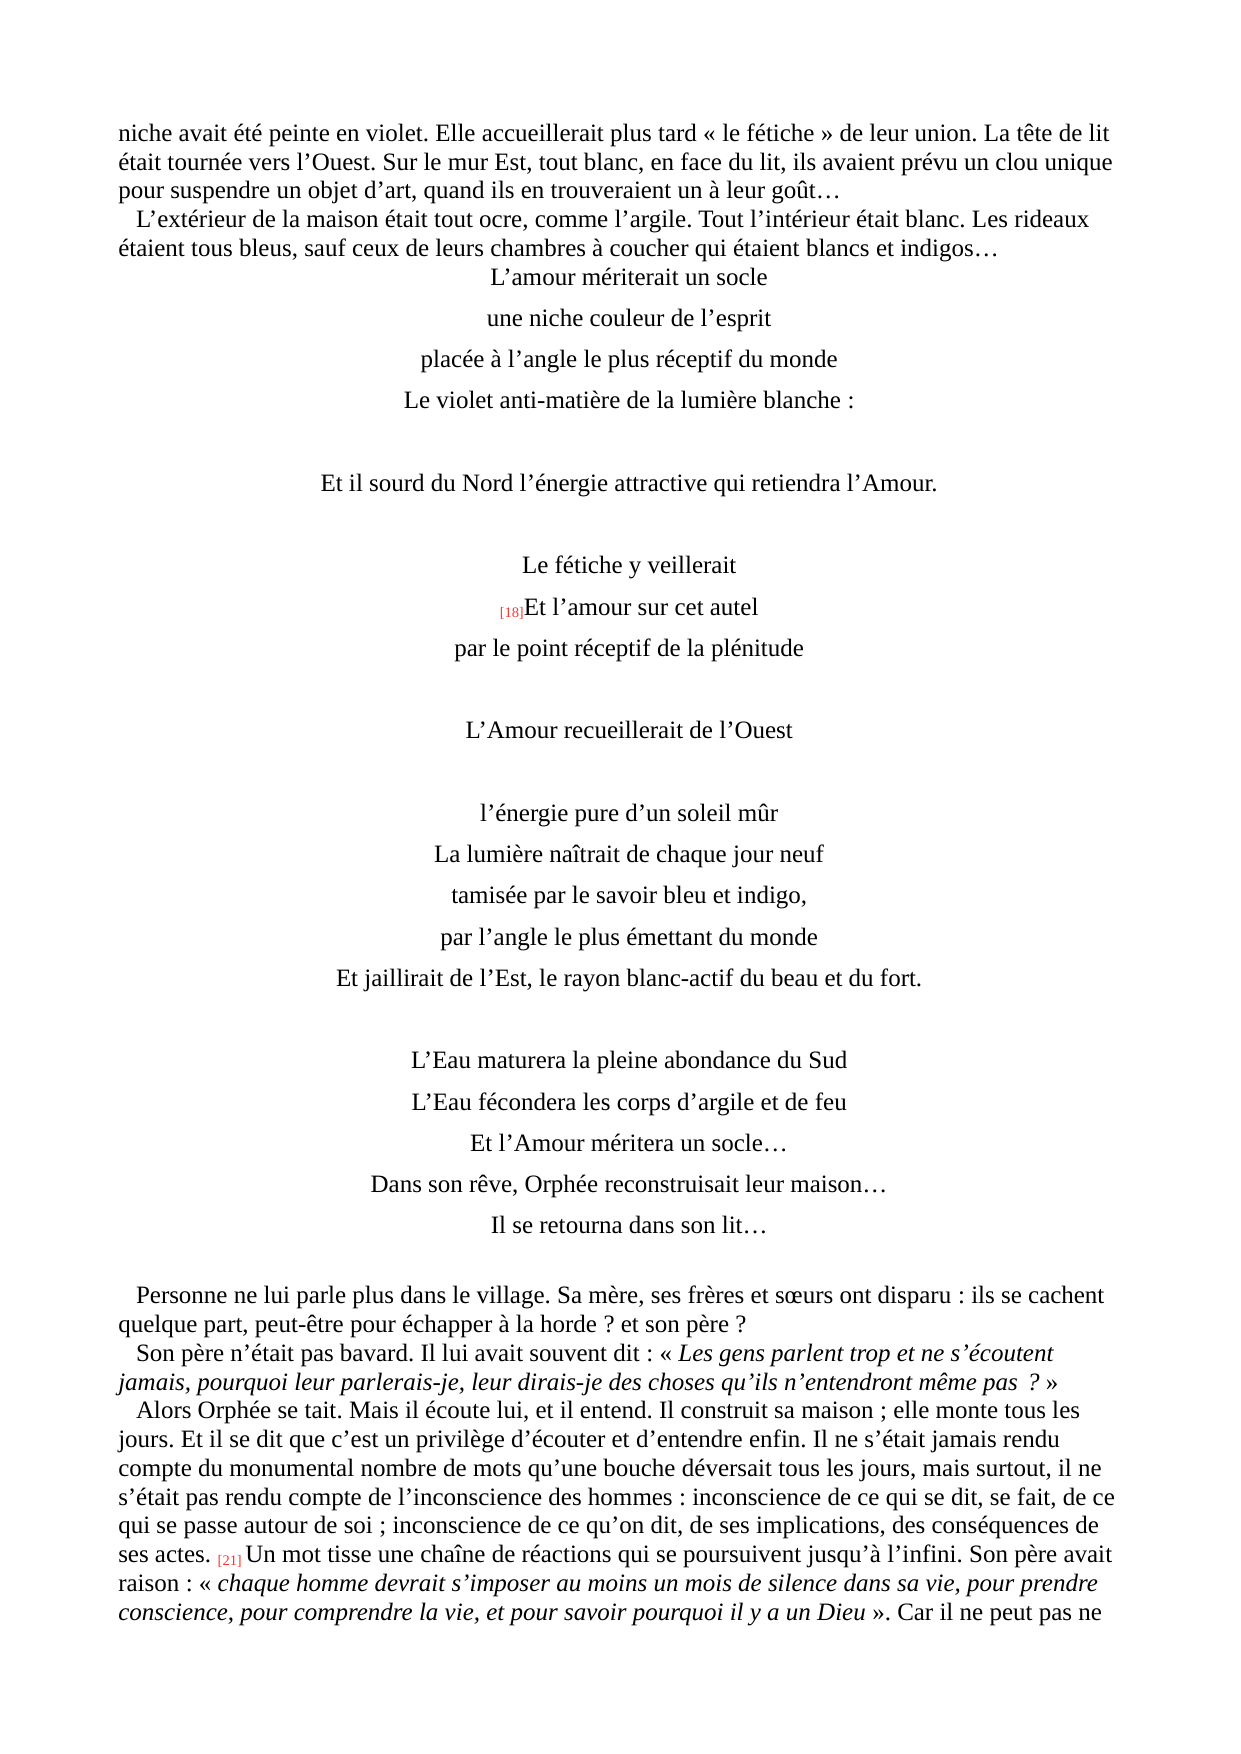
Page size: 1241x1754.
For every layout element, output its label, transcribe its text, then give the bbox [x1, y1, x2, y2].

text L’Eau fécondera les corps d’argile et de feu [118, 1087, 1122, 1116]
text par l’angle le plus émettant du monde [118, 922, 1122, 951]
text placée à l’angle le plus réceptif du monde [118, 344, 1122, 373]
text Il se retourna dans son lit… [118, 1211, 1122, 1239]
text Personne ne lui parle plus dans le village. Sa mère, ses frères et sœurs ont disparu : ils se cachent quelque part, peut-être pour échapper à la horde ? et son père ? [118, 1281, 1122, 1338]
text Le violet anti-matière de la lumière blanche : [118, 386, 1122, 414]
text Et il sourd du Nord l’énergie attractive qui retiendra l’Amour. [118, 468, 1122, 497]
text L’amour mériterait un socle [118, 262, 1122, 291]
text l’énergie pure d’un soleil mûr [118, 798, 1122, 827]
text niche avait été peinte en violet. Elle accueillerait plus tard « le fétiche » de leur union. La tête de lit était tournée vers l’Ouest. Sur le mur Est, tout blanc, en face du lit, ils avaient prévu un clou unique pour suspendre un objet d’art, quand ils en trouveraient un à leur goût… [118, 118, 1122, 204]
text L’extérieur de la maison était tout ocre, comme l’argile. Tout l’intérieur était blanc. Les rideaux étaient tous bleus, sauf ceux de leurs chambres à coucher qui étaient blancs et indigos… [118, 204, 1122, 262]
text Et l’Amour méritera un socle… [118, 1128, 1122, 1157]
text une niche couleur de l’esprit [118, 303, 1122, 332]
text L’Amour recueillerait de l’Ouest [118, 716, 1122, 744]
text L’Eau maturera la pleine abondance du Sud [118, 1046, 1122, 1074]
text La lumière naîtrait de chaque jour neuf [118, 839, 1122, 868]
text Dans son rêve, Orphée reconstruisait leur maison… [118, 1169, 1122, 1198]
text [18]Et l’amour sur cet autel [118, 592, 1122, 621]
text par le point réceptif de la plénitude [118, 633, 1122, 662]
text tamisée par le savoir bleu et indigo, [118, 881, 1122, 909]
text Alors Orphée se tait. Mais il écoute lui, et il entend. Il construit sa maison ; elle monte tous les jours. Et il se dit que c’est un privilège d’écouter et d’entendre enfin. Il ne s’était jamais rendu compte du monumental nombre de mots qu’une bouche déversait tous les jours, mais surtout, il ne s’était pas rendu compte de l’inconscience des hommes : inconscience de ce qui se dit, se fait, de ce qui se passe autour de soi ; inconscience de ce qu’on dit, de ses implications, des conséquences de ses actes. [21] Un mot tisse une chaîne de réactions qui se poursuivent jusqu’à l’infini. Son père avait raison : « chaque homme devrait s’imposer au moins un mois de silence dans sa vie, pour prendre conscience, pour comprendre la vie, et pour savoir pourquoi il y a un Dieu ». Car il ne peut pas ne [118, 1396, 1122, 1626]
text Et jaillirait de l’Est, le rayon blanc-actif du beau et du fort. [118, 963, 1122, 992]
text Son père n’était pas bavard. Il lui avait souvent dit : « Les gens parlent trop et ne s’écoutent jamais, pourquoi leur parlerais-je, leur dirais-je des choses qu’ils n’entendront même pas ? » [118, 1338, 1122, 1396]
text Le fétiche y veillerait [118, 551, 1122, 579]
